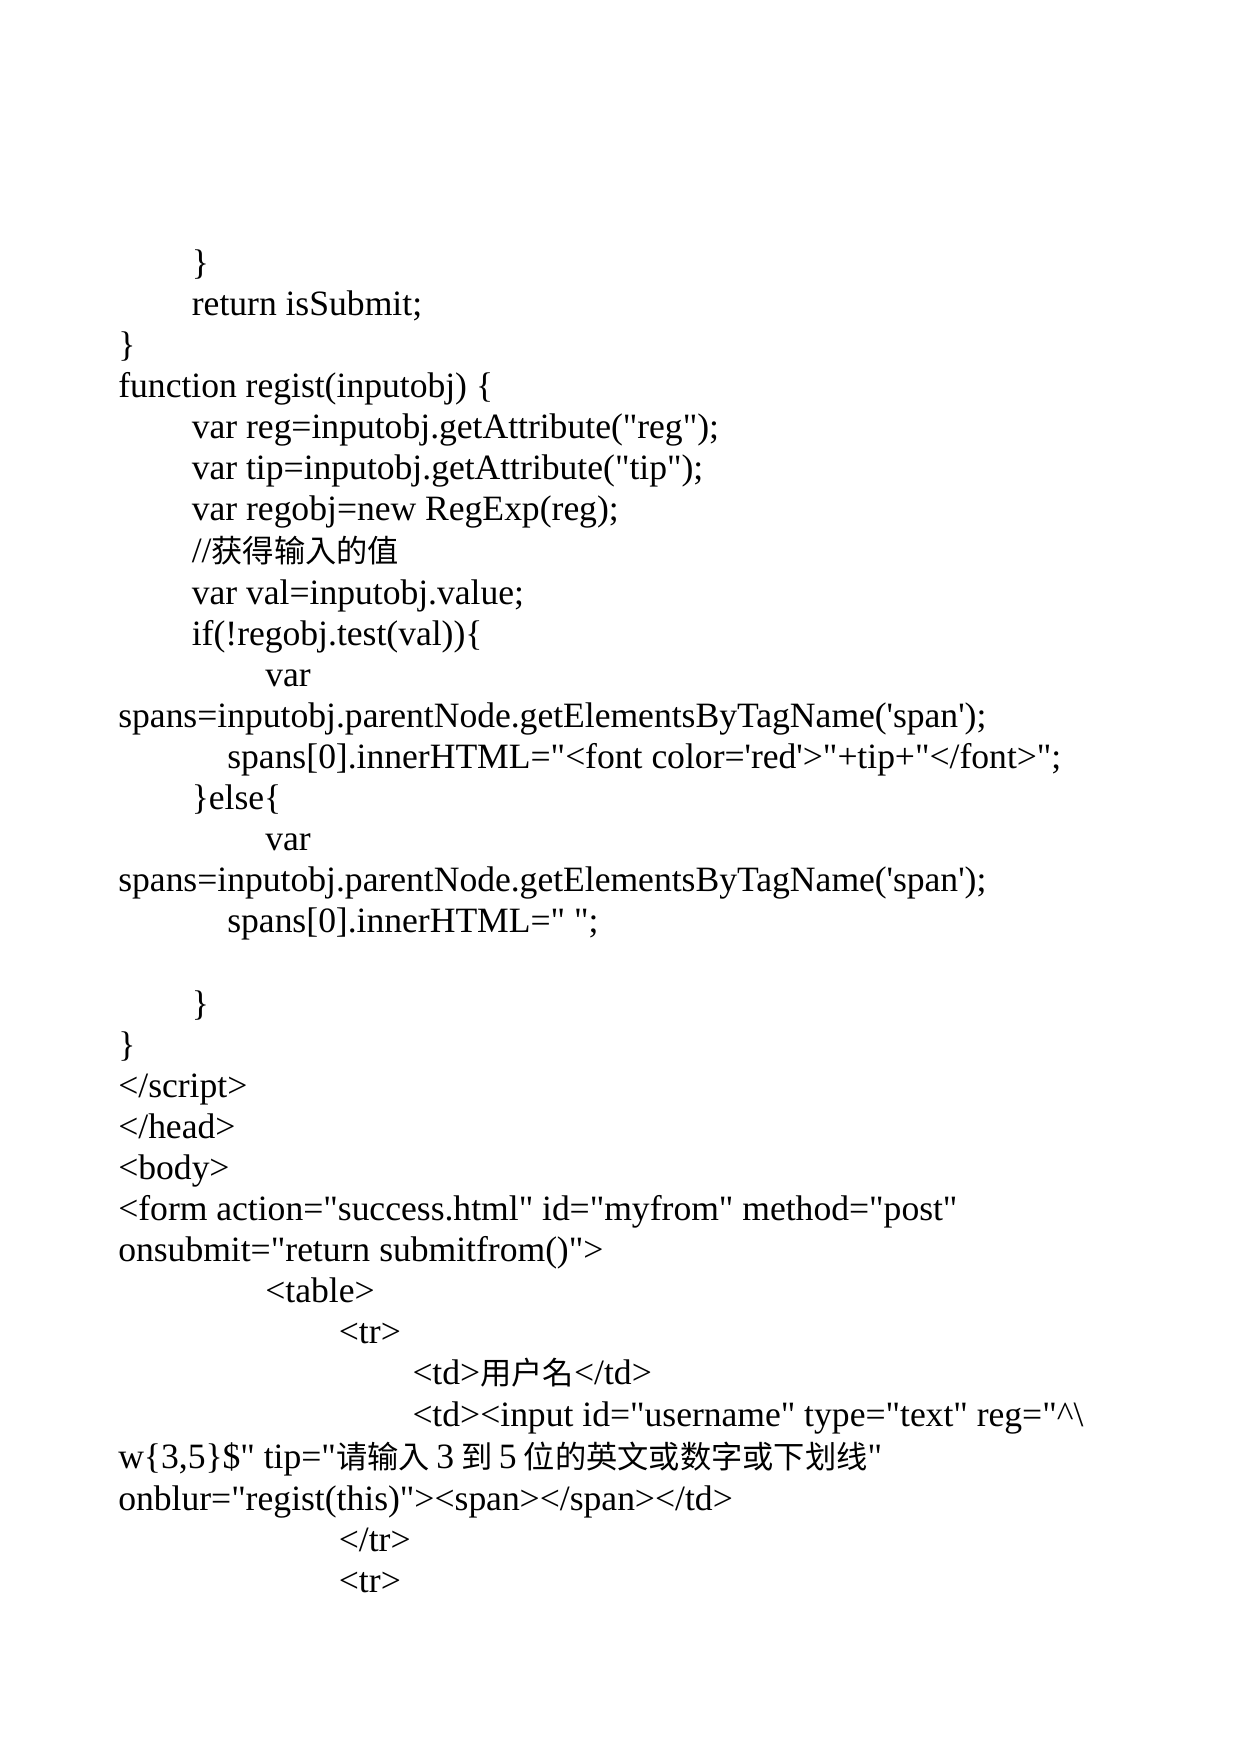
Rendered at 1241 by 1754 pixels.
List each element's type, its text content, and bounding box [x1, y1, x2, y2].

text var spans=inputobj.parentNode.getElementsByTagName('span'); [118, 653, 1122, 735]
text <form action="success.html" id="myfrom" method="post" onsubmit="return submitfrom()"> [118, 1187, 1122, 1269]
text <table> [118, 1269, 1122, 1310]
text //获得输入的值 [118, 528, 1122, 571]
text } [118, 982, 1122, 1023]
text <tr> [118, 1559, 1122, 1600]
text </script> [118, 1064, 1122, 1105]
text var regobj=new RegExp(reg); [118, 487, 1122, 528]
text } [118, 323, 1122, 364]
text var tip=inputobj.getAttribute("tip"); [118, 446, 1122, 487]
text function regist(inputobj) { [118, 364, 1122, 405]
text <td>用户名</td> [118, 1351, 1122, 1393]
text var reg=inputobj.getAttribute("reg"); [118, 405, 1122, 446]
text </tr> [118, 1518, 1122, 1559]
text } [118, 1023, 1122, 1064]
text <tr> [118, 1310, 1122, 1351]
text spans[0].innerHTML="<font color='red'>"+tip+"</font>"; [118, 735, 1122, 776]
text </head> [118, 1105, 1122, 1146]
text var val=inputobj.value; [118, 571, 1122, 612]
text <body> [118, 1146, 1122, 1187]
text spans[0].innerHTML=" "; [118, 899, 1122, 941]
text }else{ [118, 776, 1122, 817]
text var spans=inputobj.parentNode.getElementsByTagName('span'); [118, 817, 1122, 899]
text } [118, 241, 1122, 282]
text return isSubmit; [118, 282, 1122, 323]
text if(!regobj.test(val)){ [118, 612, 1122, 653]
text <td><input id="username" type="text" reg="^\w{3,5}$" tip="请输入3到5位的英文或数字或下划线" onblur="regist(this)"><span></span></td> [118, 1393, 1122, 1518]
